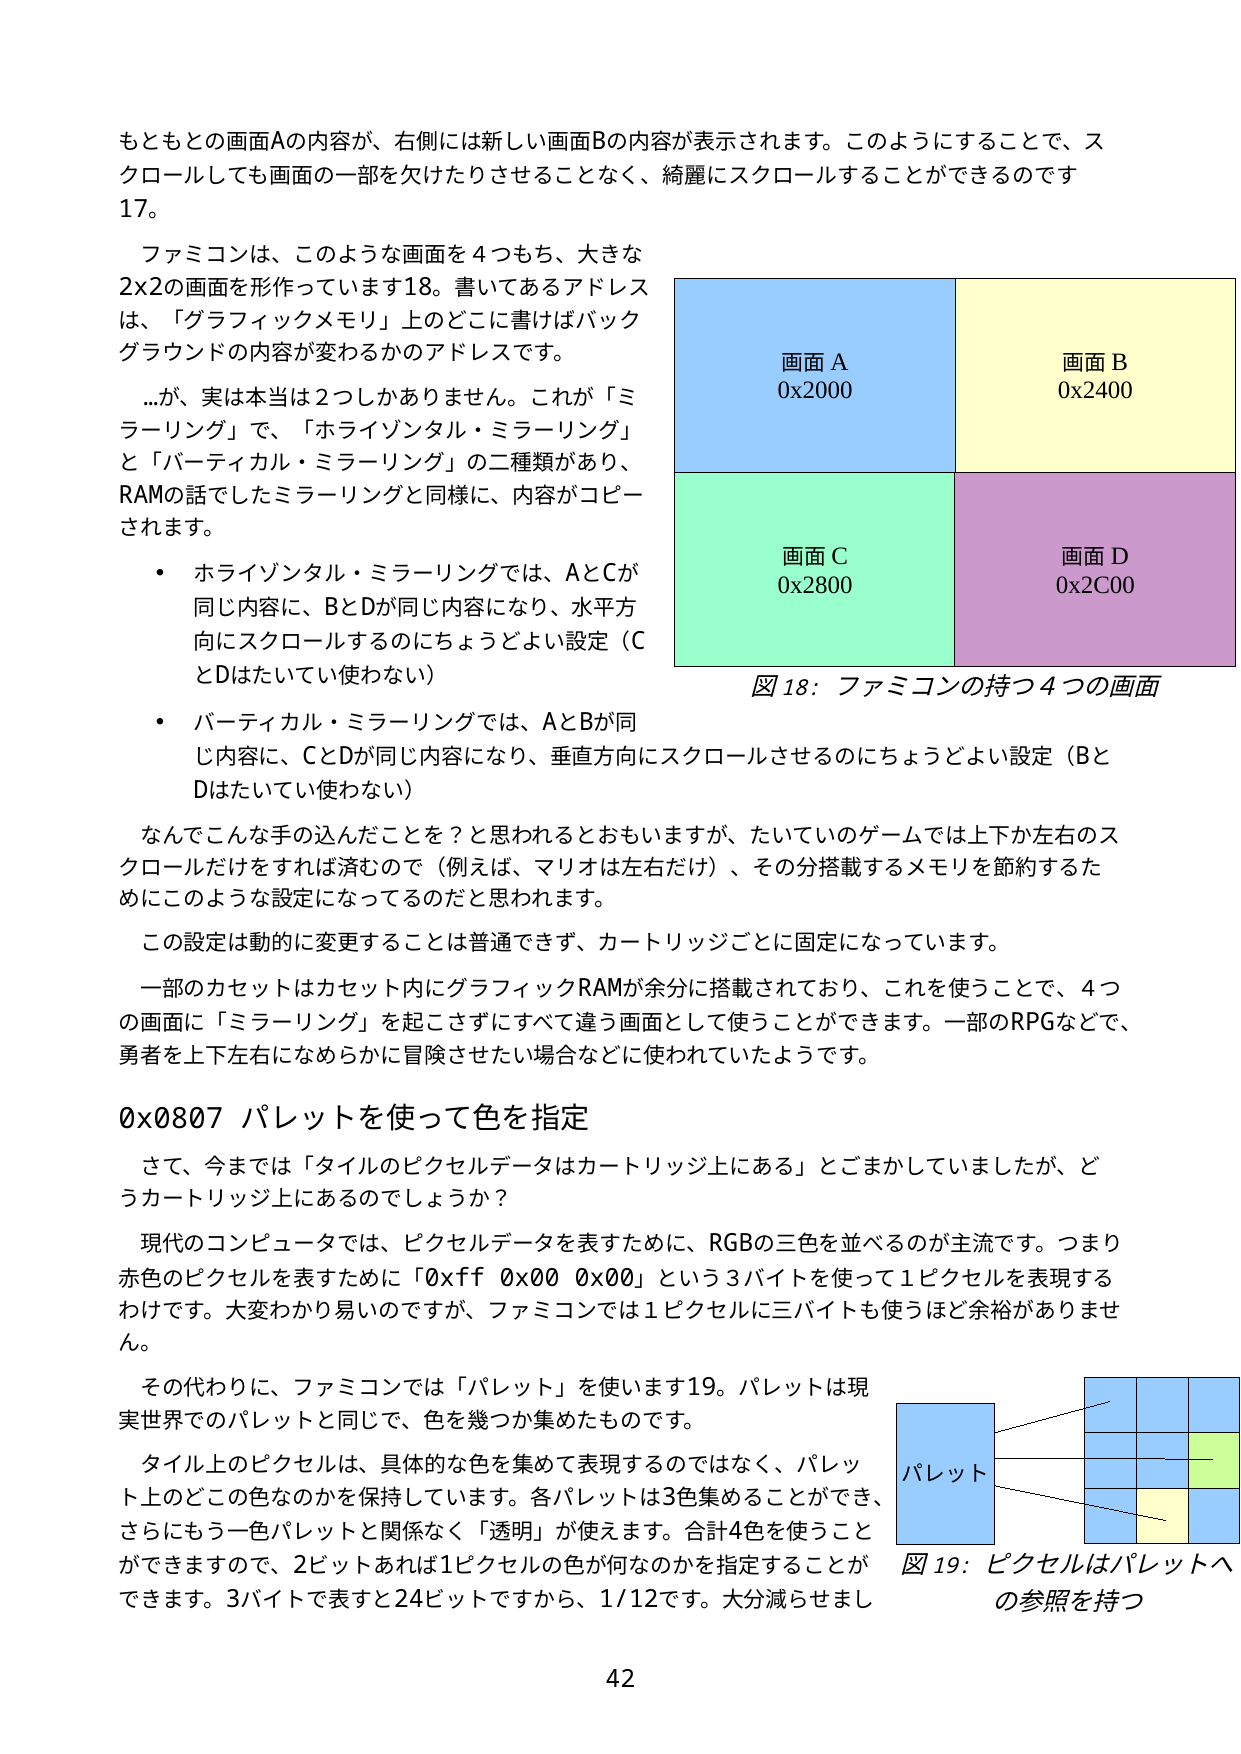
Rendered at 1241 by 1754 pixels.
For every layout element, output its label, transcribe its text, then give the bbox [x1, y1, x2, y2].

text 図 18: ファミコンの持つ４つの画面 [674, 667, 1236, 703]
list ホライゾンタル・ミラーリングでは、AとCが同じ内容に、BとDが同じ内容になり、水平方向にスクロールするのにちょうどよい設定（CとDはたいてい使わない） [156, 554, 670, 691]
text [897, 1377, 1084, 1458]
text 図 19: ピクセルはパレットへの参照を持つ [897, 1459, 1240, 1617]
text 現代のコンピュータでは、ピクセルデータを表すために、RGBの三色を並べるのが主流です。つまり、赤色のピクセルを表すために「0xff 0x00 0x00」という３バイトを使って１ピクセルを表現するわけです。大変わかり易いのですが、ファミコンでは１ピクセルに三バイトも使うほど余裕がありません。 [895, 1377, 1240, 1651]
text タイル上のピクセルは、具体的な色を集めて表現するのではなく、パレット上のどこの色なのかを保持しています。各パレットは3色集めることができ、さらにもう一色パレットと関係なく「透明」が使えます。合計4色を使うことができますので、2ビットあれば1ピクセルの色が何なのかを指定することができます。3バイトで表すと24ビットですから、1/12です。大分減らせまし [118, 1447, 895, 1615]
text …が、実は本当は２つしかありません。これが「ミラーリング」で、「ホライゾンタル・ミラーリング」と「バーティカル・ミラーリング」の二種類があり、RAMの話でしたミラーリングと同様に、内容がコピーされます。 [118, 379, 670, 542]
text ファミコンは、このような画面を４つもち、大きな2x2の画面を形作っています図 18。書いてあるアドレスは、「グラフィックメモリ」上のどこに書けばバックグラウンドの内容が変わるかのアドレスです。 [118, 237, 1240, 725]
subtitle 0x0807 パレットを使って色を指定 [118, 1094, 1122, 1137]
text 例えば、横方向に並ぶ２つの画面を使い、スクロールレジスタを右にズラすように設定すると、左側にはもともとの画面Aの内容が、右側には新しい画面Bの内容が表示されます。このようにすることで、スクロールしても画面の一部を欠けたりさせることなく、綺麗にスクロールすることができるのです図 17。 [118, 123, 1122, 225]
list バーティカル・ミラーリングでは、AとBが同じ内容に、CとDが同じ内容になり、垂直方向にスクロールさせるのにちょうどよい設定（BとDはたいてい使わない） [156, 703, 1122, 805]
text 一部のカセットはカセット内にグラフィックRAMが余分に搭載されており、これを使うことで、４つの画面に「ミラーリング」を起こさずにすべて違う画面として使うことができます。一部のRPGなどで、勇者を上下左右になめらかに冒険させたい場合などに使われていたようです。 [118, 969, 1122, 1069]
text その代わりに、ファミコンでは「パレット」を使います図 19。パレットは現実世界でのパレットと同じで、色を幾つか集めたものです。 [118, 1369, 1122, 1435]
text さて、今までは「タイルのピクセルデータはカートリッジ上にある」とごまかしていましたが、どうカートリッジ上にあるのでしょうか？ [118, 1149, 1122, 1213]
text 現代のコンピュータでは、ピクセルデータを表すために、RGBの三色を並べるのが主流です。つまり、赤色のピクセルを表すために「0xff 0x00 0x00」という３バイトを使って１ピクセルを表現するわけです。大変わかり易いのですが、ファミコンでは１ピクセルに三バイトも使うほど余裕がありません。 [118, 1225, 1122, 1357]
text この設定は動的に変更することは普通できず、カートリッジごとに固定になっています。 [118, 925, 1122, 957]
text なんでこんな手の込んだことを？と思われるとおもいますが、たいていのゲームでは上下か左右のスクロールだけをすれば済むので（例えば、マリオは左右だけ）、その分搭載するメモリを節約するためにこのような設定になってるのだと思われます。 [118, 818, 1122, 913]
